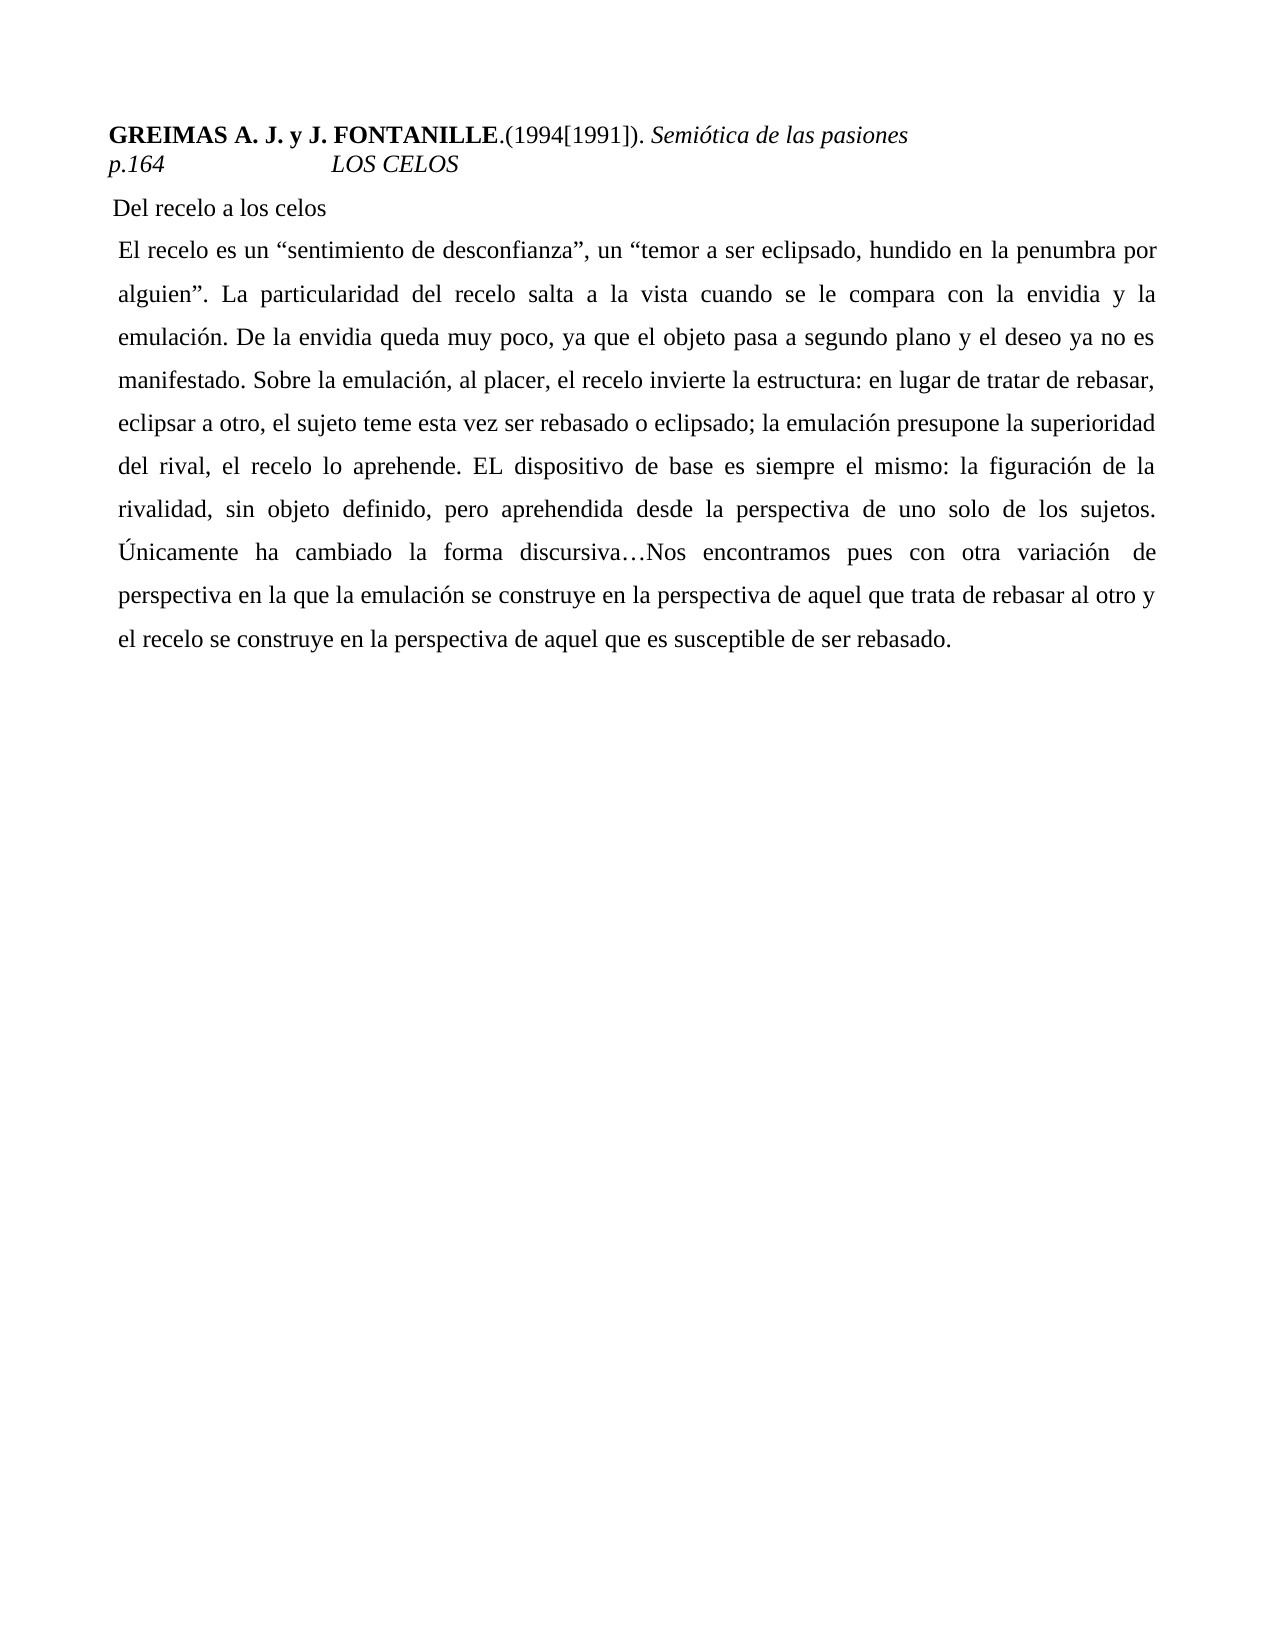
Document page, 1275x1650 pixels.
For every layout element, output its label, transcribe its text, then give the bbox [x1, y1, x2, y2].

text El recelo es un “sentimiento de desconfianza”, un “temor a ser eclipsado, hundido en la penumbra por alguien”. La particularidad del recelo salta a la vista cuando se le compara con la envidia y la emulación. De la envidia queda muy poco, ya que el objeto pasa a segundo plano y el deseo ya no es manifestado. Sobre la emulación, al placer, el recelo invierte la estructura: en lugar de tratar de rebasar, eclipsar a otro, el sujeto teme esta vez ser rebasado o eclipsado; la emulación presupone la superioridad del rival, el recelo lo aprehende. EL dispositivo de base es siempre el mismo: la figuración de la rivalidad, sin objeto definido, pero aprehendida desde la perspectiva de uno solo de los sujetos. Únicamente ha cambiado la forma discursiva…Nos encontramos pues con otra variación de perspectiva en la que la emulación se construye en la perspectiva de aquel que trata de rebasar al otro y el recelo se construye en la perspectiva de aquel que es susceptible de ser rebasado. [118, 236, 1157, 652]
text GREIMAS A. J. y J. FONTANILLE.(1994[1991]). Semiótica de las pasiones [108, 120, 1169, 148]
text Del recelo a los celos [106, 193, 1169, 221]
text p.164 LOS CELOS [108, 149, 1169, 178]
